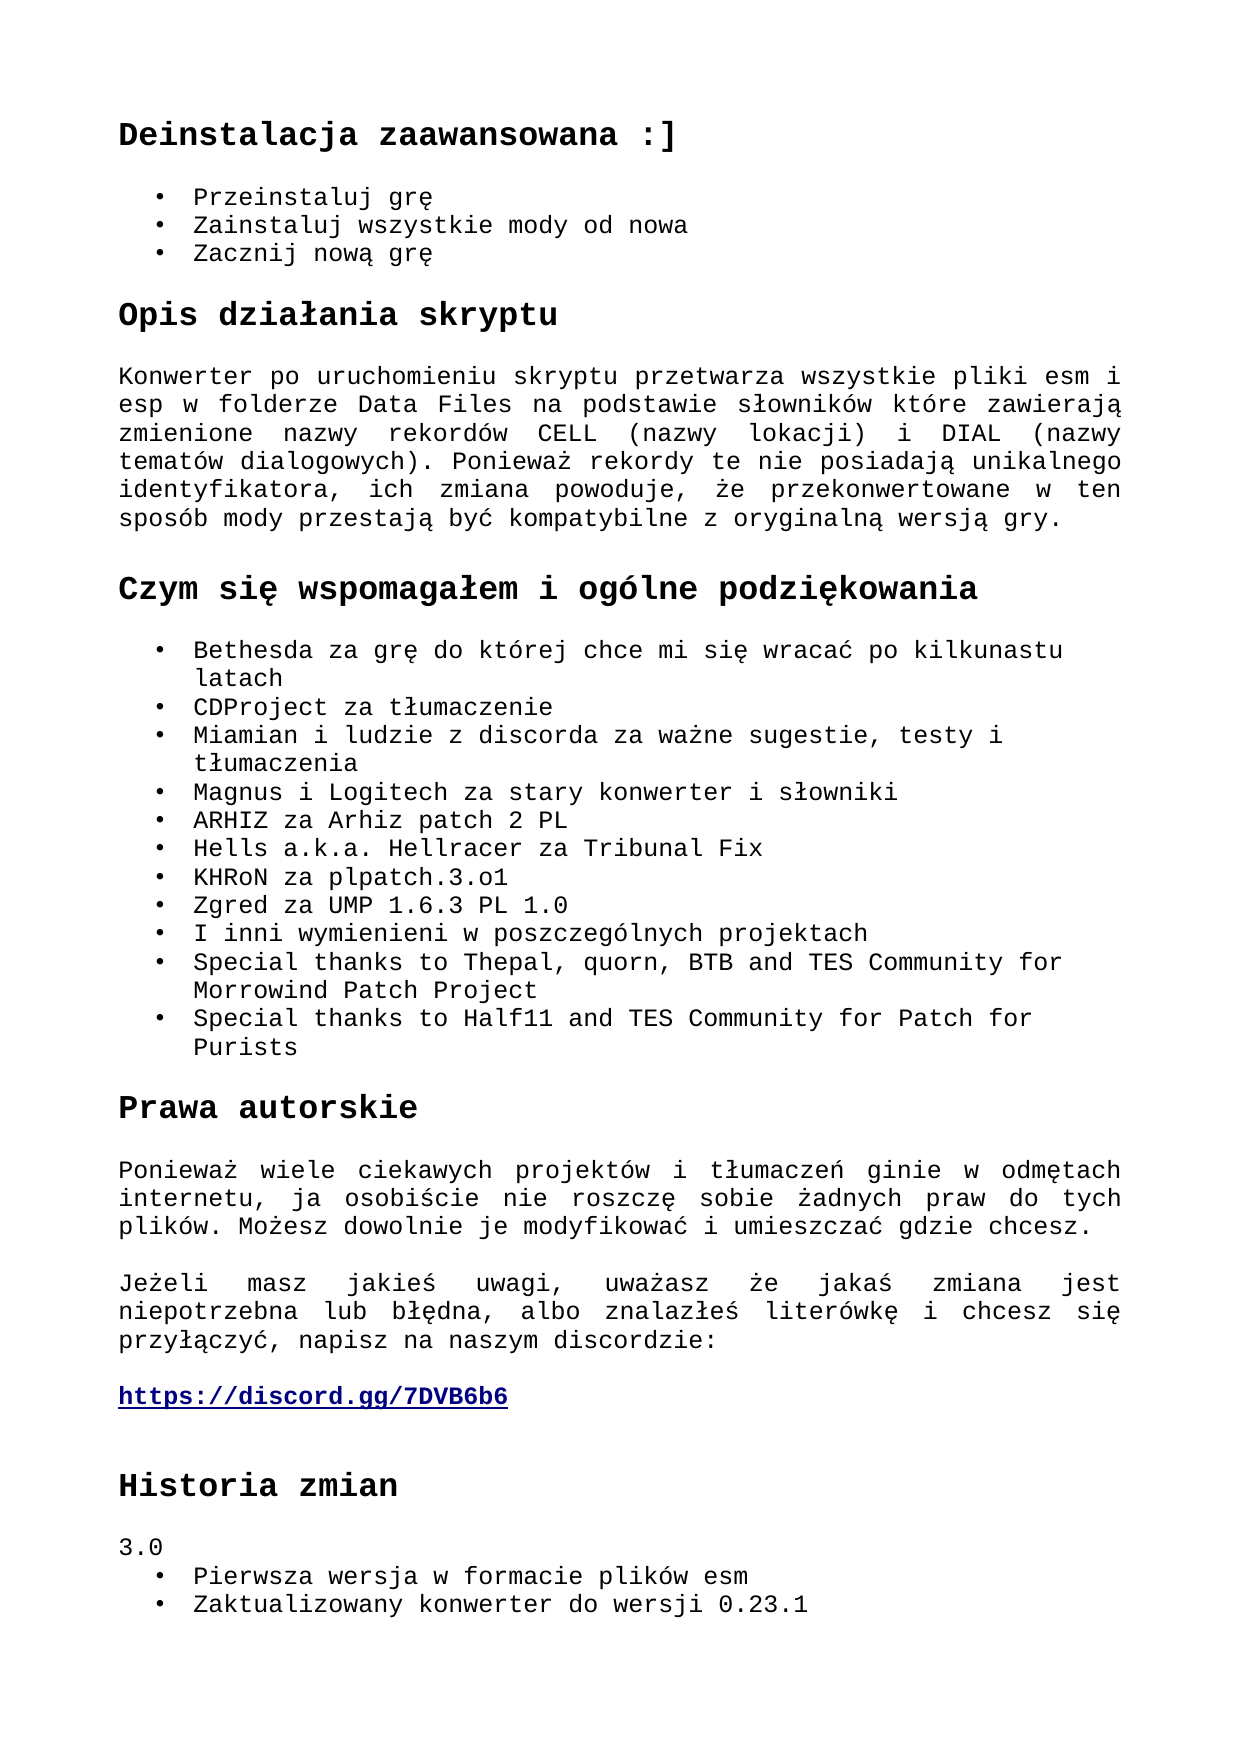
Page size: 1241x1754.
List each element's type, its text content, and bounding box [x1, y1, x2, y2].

text https://discord.gg/7DVB6b6 [118, 1384, 1122, 1412]
list Przeinstaluj grę [156, 184, 1122, 213]
list KHRoN za plpatch.3.o1 [156, 864, 1122, 893]
text 3.0 [118, 1535, 1122, 1563]
list Special thanks to Half11 and TES Community for Patch for Purists [156, 1006, 1122, 1063]
text Historia zmian [118, 1469, 1122, 1507]
list Zacznij nową grę [156, 241, 1122, 269]
list Special thanks to Thepal, quorn, BTB and TES Community for Morrowind Patch Project [156, 949, 1122, 1006]
text Deinstalacja zaawansowana :] [118, 118, 1122, 156]
list Zgred za UMP 1.6.3 PL 1.0 [156, 893, 1122, 921]
list Miamian i ludzie z discorda za ważne sugestie, testy i tłumaczenia [156, 723, 1122, 779]
list Bethesda za grę do której chce mi się wracać po kilkunastu latach [156, 638, 1122, 694]
text Jeżeli masz jakieś uwagi, uważasz że jakaś zmiana jest niepotrzebna lub błędna, albo znalazłeś literówkę i chcesz się przyłączyć, napisz na naszym discordzie: [118, 1271, 1122, 1356]
list Zainstaluj wszystkie mody od nowa [156, 213, 1122, 241]
text Prawa autorskie [118, 1091, 1122, 1129]
list CDProject za tłumaczenie [156, 694, 1122, 723]
list I inni wymienieni w poszczególnych projektach [156, 921, 1122, 949]
text Ponieważ wiele ciekawych projektów i tłumaczeń ginie w odmętach internetu, ja osobiście nie roszczę sobie żadnych praw do tych plików. Możesz dowolnie je modyfikować i umieszczać gdzie chcesz. [118, 1157, 1122, 1242]
list Hells a.k.a. Hellracer za Tribunal Fix [156, 836, 1122, 864]
list Pierwsza wersja w formacie plików esm [156, 1563, 1122, 1592]
text Czym się wspomagałem i ogólne podziękowania [118, 572, 1122, 609]
text Opis działania skryptu [118, 298, 1122, 335]
list Magnus i Logitech za stary konwerter i słowniki [156, 779, 1122, 808]
text Konwerter po uruchomieniu skryptu przetwarza wszystkie pliki esm i esp w folderze Data Files na podstawie słowników które zawierają zmienione nazwy rekordów CELL (nazwy lokacji) i DIAL (nazwy tematów dialogowych). Ponieważ rekordy te nie posiadają unikalnego identyfikatora, ich zmiana powoduje, że przekonwertowane w ten sposób mody przestają być kompatybilne z oryginalną wersją gry. [118, 364, 1122, 534]
list ARHIZ za Arhiz patch 2 PL [156, 808, 1122, 836]
list Zaktualizowany konwerter do wersji 0.23.1 [156, 1592, 1122, 1620]
